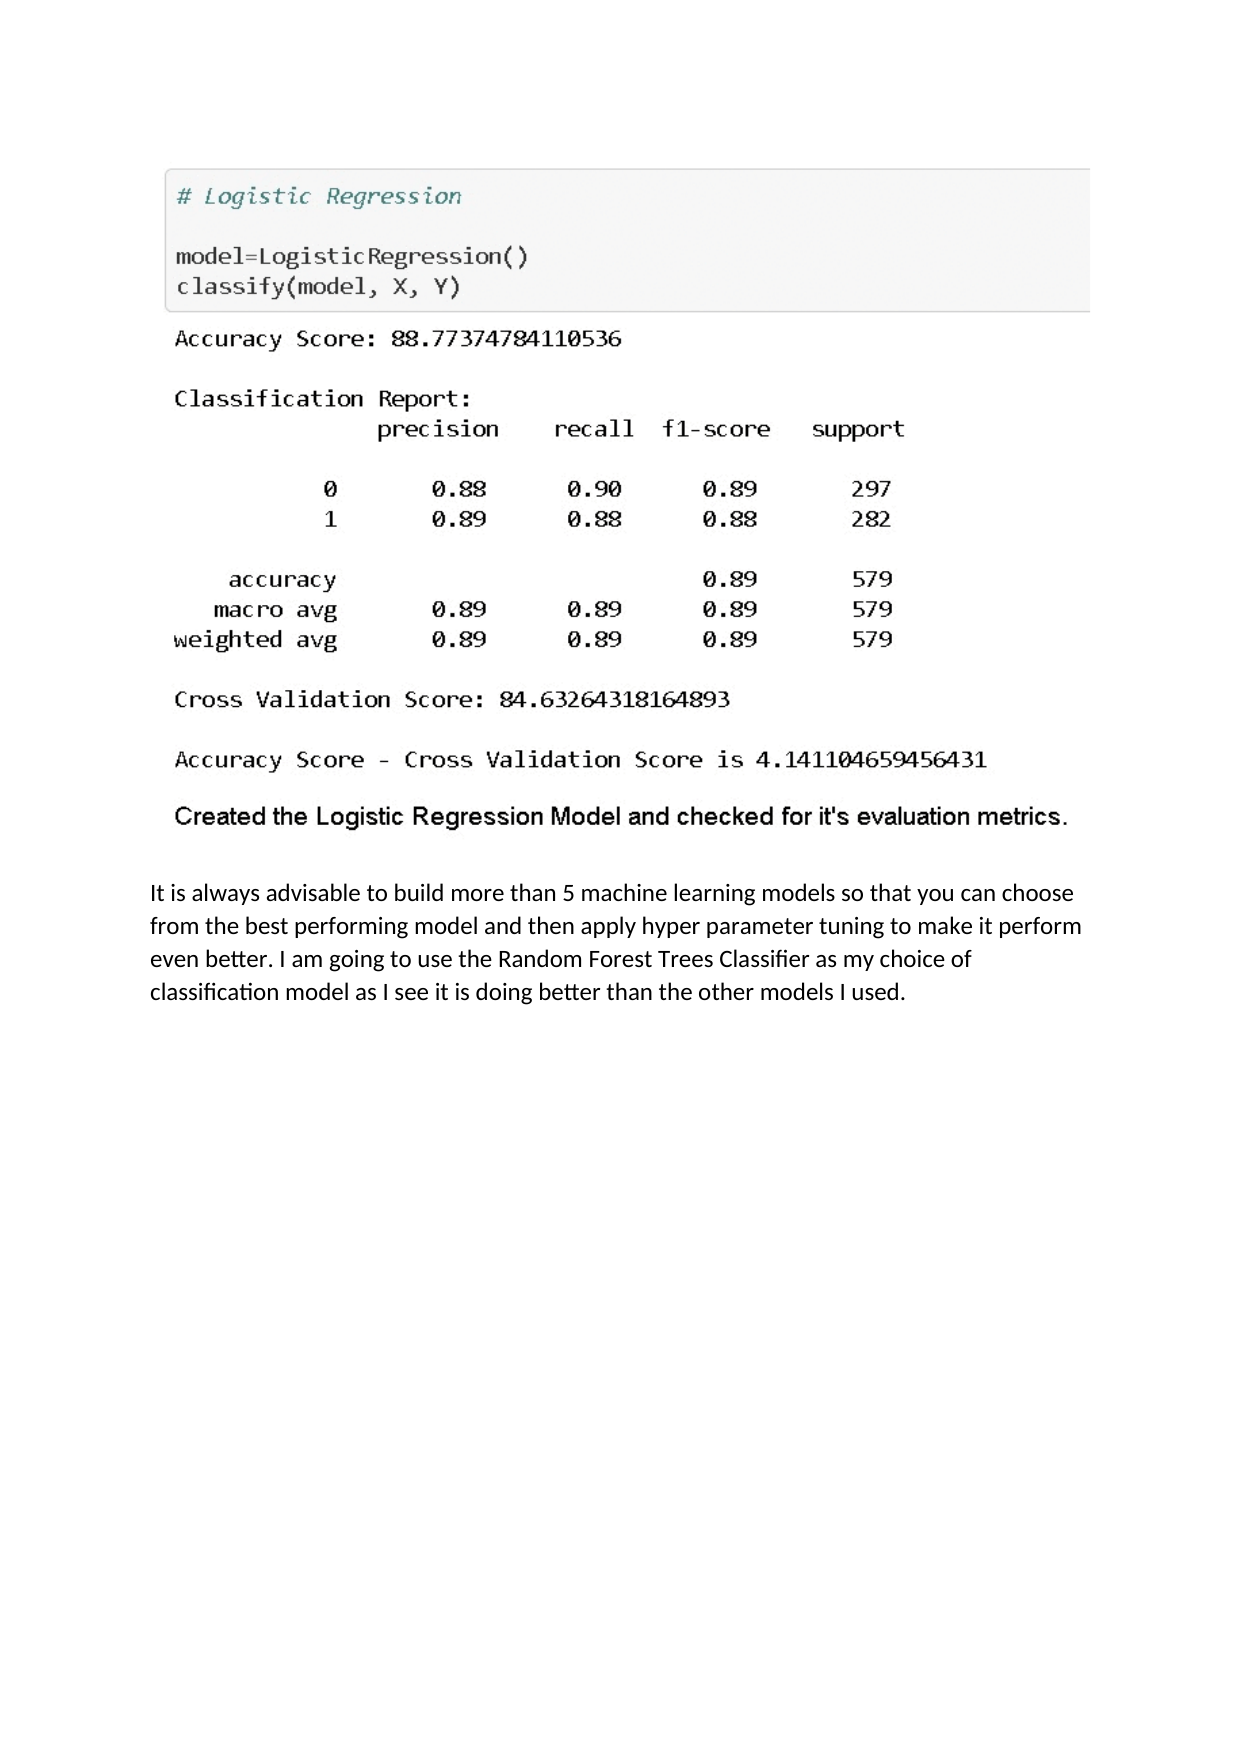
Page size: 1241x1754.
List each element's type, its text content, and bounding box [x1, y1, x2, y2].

text It is always advisable to build more than 5 machine learning models so that you can choose from the best performing model and then apply hyper parameter tuning to make it perform even better. I am going to use the Random Forest Trees Classifier as my choice of classification model as I see it is doing better than the other models I used. [150, 842, 1090, 1036]
picture [150, 150, 1091, 842]
